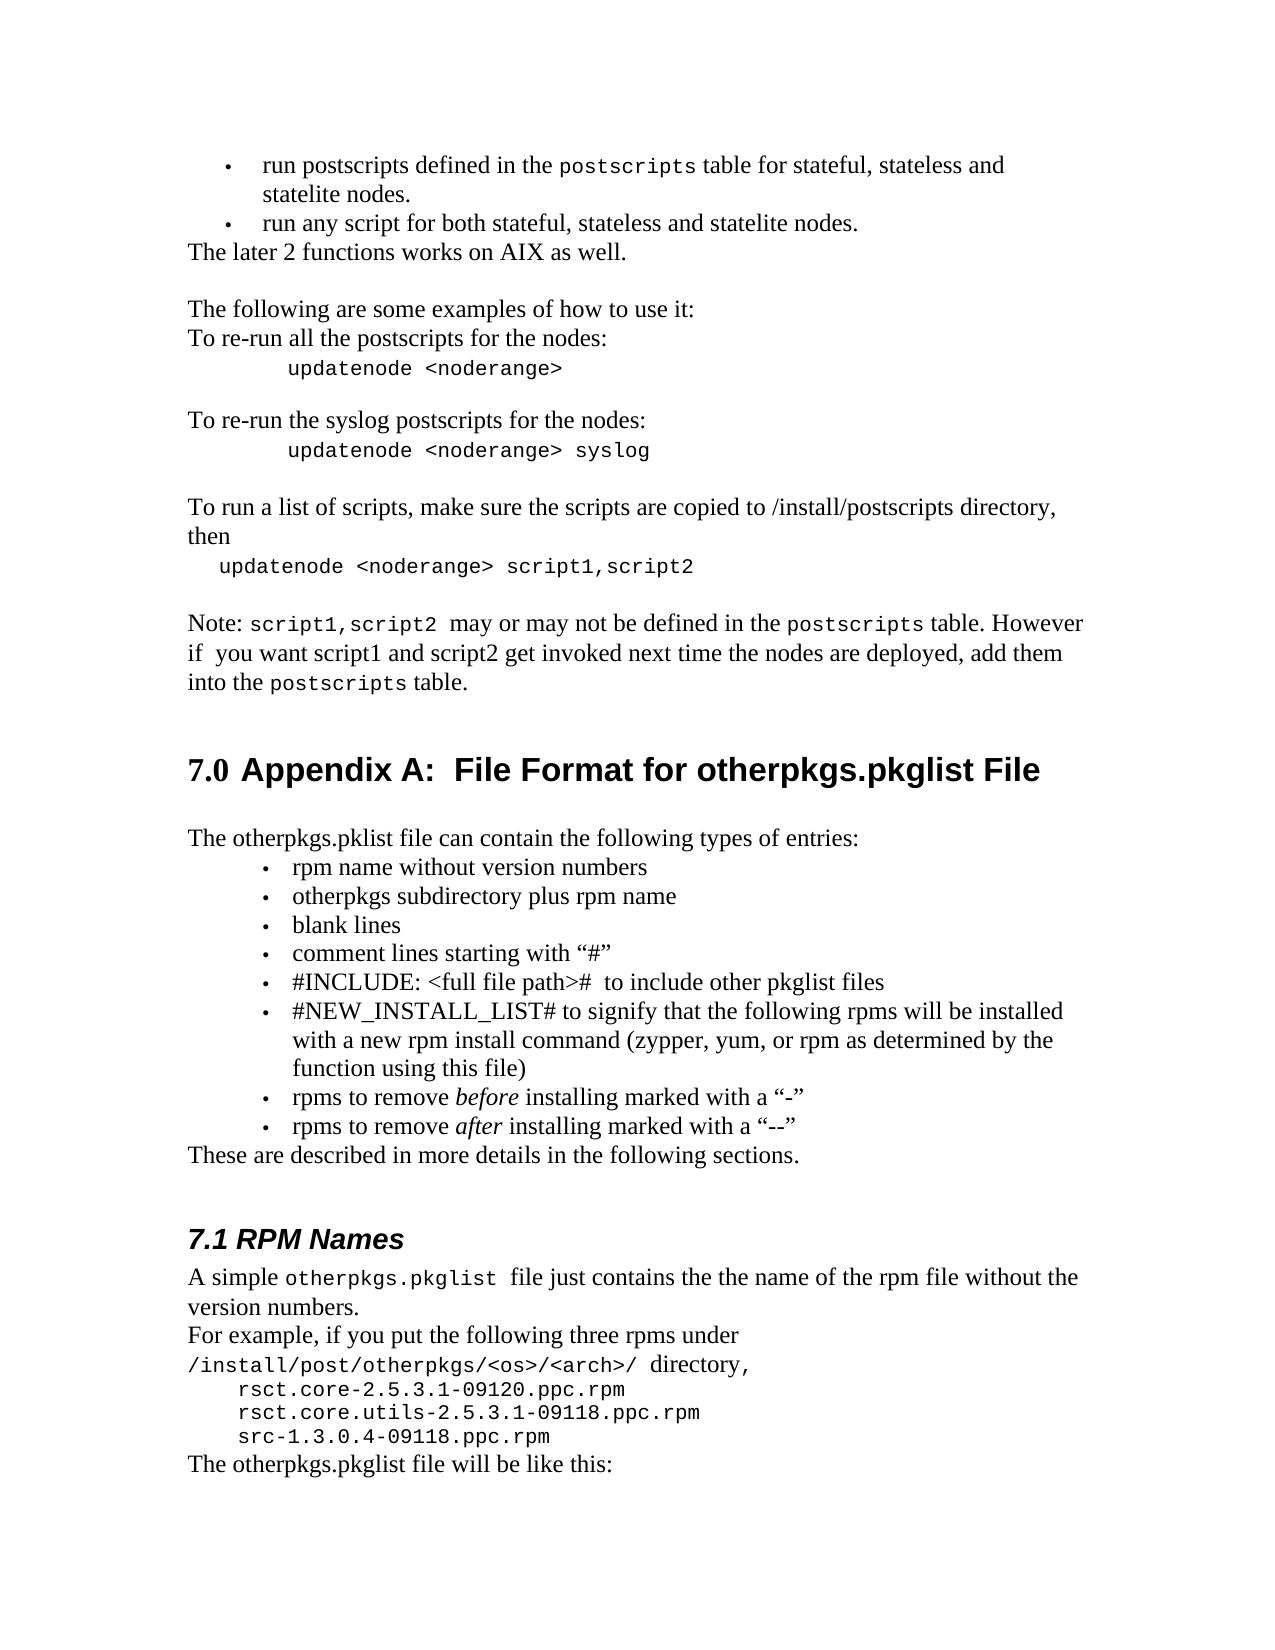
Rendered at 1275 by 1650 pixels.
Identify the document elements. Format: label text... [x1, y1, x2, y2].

text src-1.3.0.4-09118.ppc.rpm [187, 1426, 1087, 1449]
list otherpkgs subdirectory plus rpm name [262, 881, 1087, 910]
list run any script for both stateful, stateless and statelite nodes. [225, 208, 1087, 237]
list comment lines starting with “#” [262, 938, 1087, 967]
list #INCLUDE: <full file path># to include other pkglist files [262, 967, 1087, 996]
text These are described in more details in the following sections. [187, 1140, 1087, 1168]
list rpms to remove after installing marked with a “--” [262, 1111, 1087, 1140]
list updatenode <noderange> [225, 352, 1087, 382]
text A simple otherpkgs.pkglist file just contains the the name of the rpm file without the version numbers. [187, 1262, 1087, 1320]
list updatenode <noderange> syslog [225, 434, 1087, 464]
list updatenode <noderange> script1,script2 [150, 550, 1087, 579]
list Note: script1,script2 may or may not be defined in the postscripts table. However if you want script1 and script2 get invoked next time the nodes are deployed, add them into the postscripts table. [150, 608, 1087, 696]
subtitle Appendix A: File Format for otherpkgs.pkglist File [187, 750, 1087, 788]
subtitle 7.1 RPM Names [187, 1222, 1087, 1256]
text rsct.core-2.5.3.1-09120.ppc.rpm [187, 1379, 1087, 1402]
text The otherpkgs.pkglist file will be like this: [187, 1449, 1087, 1478]
text The otherpkgs.pklist file can contain the following types of entries: [187, 823, 1087, 852]
list To run a list of scripts, make sure the scripts are copied to /install/postscripts directory, then [150, 492, 1087, 550]
text rsct.core.utils-2.5.3.1-09118.ppc.rpm [187, 1402, 1087, 1426]
text For example, if you put the following three rpms under /install/post/otherpkgs/<os>/<arch>/ directory, [187, 1320, 1087, 1379]
list To re-run all the postscripts for the nodes: [150, 323, 1087, 352]
list The later 2 functions works on AIX as well. [150, 237, 1087, 266]
list The following are some examples of how to use it: [150, 294, 1087, 323]
list rpms to remove before installing marked with a “-” [262, 1082, 1087, 1111]
list #NEW_INSTALL_LIST# to signify that the following rpms will be installed with a new rpm install command (zypper, yum, or rpm as determined by the function using this file) [262, 996, 1087, 1082]
list run postscripts defined in the postscripts table for stateful, stateless and statelite nodes. [225, 150, 1087, 208]
list rpm name without version numbers [262, 852, 1087, 881]
list blank lines [262, 910, 1087, 938]
list To re-run the syslog postscripts for the nodes: [150, 405, 1087, 434]
